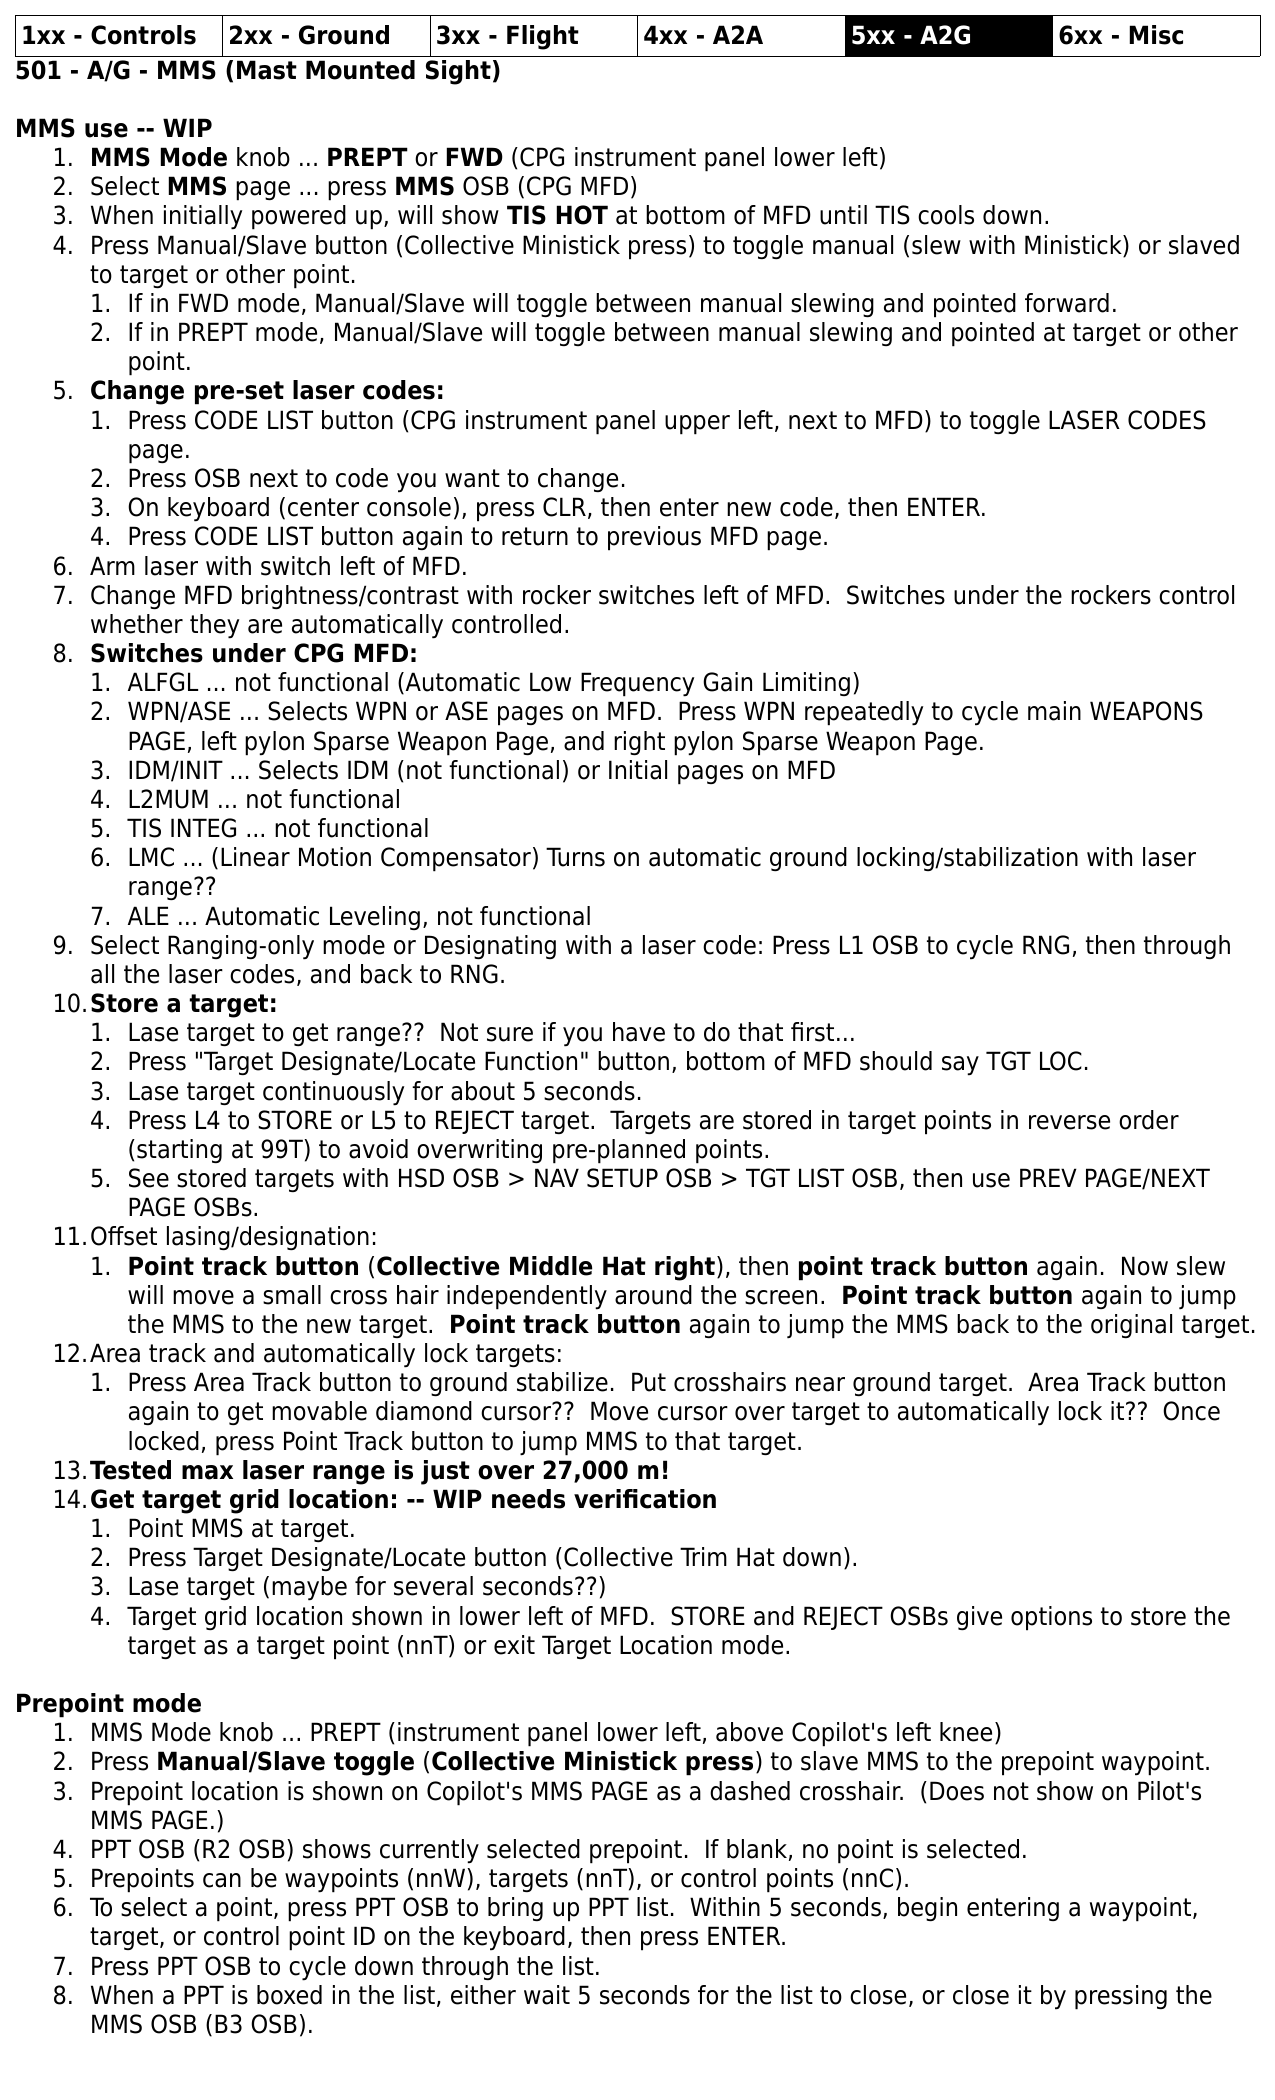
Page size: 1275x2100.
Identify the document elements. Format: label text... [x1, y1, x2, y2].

list PPT OSB (R2 OSB) shows currently selected prepoint. If blank, no point is selected. [52, 1835, 1260, 1864]
list ALE ... Automatic Leveling, not functional [90, 902, 1260, 931]
text Prepoint mode [15, 1689, 1260, 1718]
list Press CODE LIST button (CPG instrument panel upper left, next to MFD) to toggle LASER CODES page. [90, 406, 1260, 464]
list When initially powered up, will show TIS HOT at bottom of MFD until TIS cools down. [52, 202, 1260, 231]
list Tested max laser range is just over 27,000 m! [52, 1456, 1260, 1485]
list Lase target to get range?? Not sure if you have to do that first... [90, 1018, 1260, 1047]
list L2MUM ... not functional [90, 785, 1260, 814]
list Area track and automatically lock targets: [52, 1339, 1260, 1368]
list Target grid location shown in lower left of MFD. STORE and REJECT OSBs give options to store the target as a target point (nnT) or exit Target Location mode. [90, 1602, 1260, 1660]
list Switches under CPG MFD: [52, 639, 1260, 668]
list Select Ranging-only mode or Designating with a laser code: Press L1 OSB to cycle RNG, then through all the laser codes, and back to RNG. [52, 931, 1260, 989]
table_header 1xx - Controls [16, 16, 222, 56]
list If in FWD mode, Manual/Slave will toggle between manual slewing and pointed forward. [90, 289, 1260, 318]
list MMS Mode knob ... PREPT or FWD (CPG instrument panel lower left) [52, 143, 1260, 172]
table_header 5xx - A2G [846, 16, 1052, 56]
list Lase target (maybe for several seconds??) [90, 1572, 1260, 1602]
table_header 3xx - Flight [431, 16, 637, 56]
list TIS INTEG ... not functional [90, 814, 1260, 843]
list If in PREPT mode, Manual/Slave will toggle between manual slewing and pointed at target or other point. [90, 318, 1260, 377]
list Press Area Track button to ground stabilize. Put crosshairs near ground target. Area Track button again to get movable diamond cursor?? Move cursor over target to automatically lock it?? Once locked, press Point Track button to jump MMS to that target. [90, 1368, 1260, 1456]
list Lase target continuously for about 5 seconds. [90, 1077, 1260, 1106]
list Press PPT OSB to cycle down through the list. [52, 1952, 1260, 1981]
list Press Target Designate/Locate button (Collective Trim Hat down). [90, 1543, 1260, 1572]
list Store a target: [52, 989, 1260, 1018]
list See stored targets with HSD OSB > NAV SETUP OSB > TGT LIST OSB, then use PREV PAGE/NEXT PAGE OSBs. [90, 1164, 1260, 1222]
table_header 4xx - A2A [638, 16, 845, 56]
list Select MMS page ... press MMS OSB (CPG MFD) [52, 172, 1260, 202]
list On keyboard (center console), press CLR, then enter new code, then ENTER. [90, 493, 1260, 522]
table_header 2xx - Ground [223, 16, 430, 56]
list Press Manual/Slave button (Collective Ministick press) to toggle manual (slew with Ministick) or slaved to target or other point. [52, 231, 1260, 289]
list Change MFD brightness/contrast with rocker switches left of MFD. Switches under the rockers control whether they are automatically controlled. [52, 581, 1260, 639]
list Press "Target Designate/Locate Function" button, bottom of MFD should say TGT LOC. [90, 1047, 1260, 1077]
list Press Manual/Slave toggle (Collective Ministick press) to slave MMS to the prepoint waypoint. [52, 1747, 1260, 1777]
list When a PPT is boxed in the list, either wait 5 seconds for the list to close, or close it by pressing the MMS OSB (B3 OSB). [52, 1981, 1260, 2039]
list Press L4 to STORE or L5 to REJECT target. Targets are stored in target points in reverse order (starting at 99T) to avoid overwriting pre-planned points. [90, 1106, 1260, 1164]
list IDM/INIT ... Selects IDM (not functional) or Initial pages on MFD [90, 756, 1260, 785]
text 501 - A/G - MMS (Mast Mounted Sight) [15, 57, 1260, 85]
list Press OSB next to code you want to change. [90, 464, 1260, 493]
list Point track button (Collective Middle Hat right), then point track button again. Now slew will move a small cross hair independently around the screen. Point track button again to jump the MMS to the new target. Point track button again to jump the MMS back to the original target. [90, 1252, 1260, 1339]
list Offset lasing/designation: [52, 1222, 1260, 1252]
list MMS Mode knob ... PREPT (instrument panel lower left, above Copilot's left knee) [52, 1718, 1260, 1747]
list Press CODE LIST button again to return to previous MFD page. [90, 522, 1260, 552]
list LMC ... (Linear Motion Compensator) Turns on automatic ground locking/stabilization with laser range?? [90, 843, 1260, 902]
list WPN/ASE ... Selects WPN or ASE pages on MFD. Press WPN repeatedly to cycle main WEAPONS PAGE, left pylon Sparse Weapon Page, and right pylon Sparse Weapon Page. [90, 697, 1260, 756]
list Point MMS at target. [90, 1514, 1260, 1543]
table_header 6xx - Misc [1053, 16, 1260, 56]
list Prepoint location is shown on Copilot's MMS PAGE as a dashed crosshair. (Does not show on Pilot's MMS PAGE.) [52, 1777, 1260, 1835]
list Change pre-set laser codes: [52, 377, 1260, 406]
list Arm laser with switch left of MFD. [52, 552, 1260, 581]
list ALFGL ... not functional (Automatic Low Frequency Gain Limiting) [90, 668, 1260, 697]
list To select a point, press PPT OSB to bring up PPT list. Within 5 seconds, begin entering a waypoint, target, or control point ID on the keyboard, then press ENTER. [52, 1893, 1260, 1952]
text MMS use -- WIP [15, 114, 1260, 143]
list Prepoints can be waypoints (nnW), targets (nnT), or control points (nnC). [52, 1864, 1260, 1893]
list Get target grid location: -- WIP needs verification [52, 1485, 1260, 1514]
